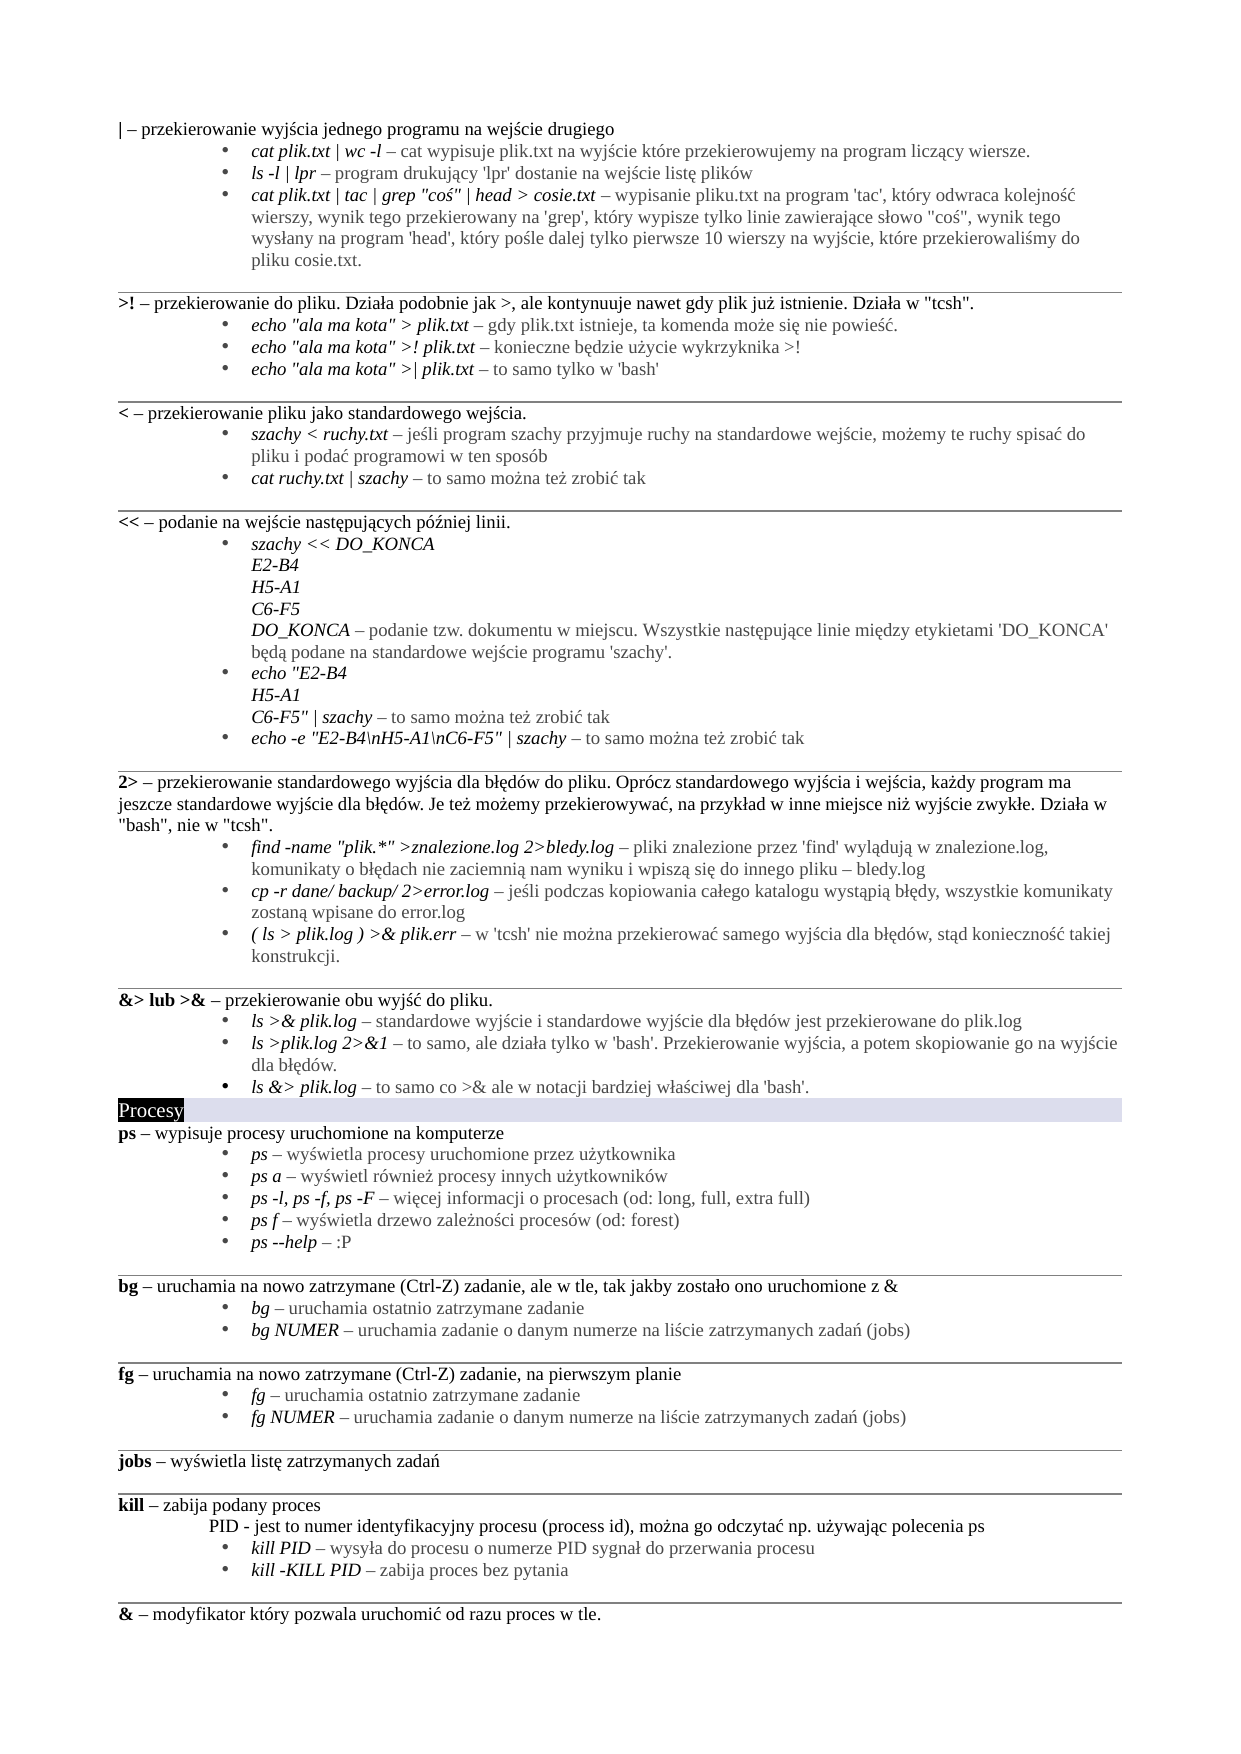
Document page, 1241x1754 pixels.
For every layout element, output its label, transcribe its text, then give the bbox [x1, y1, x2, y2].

list cat plik.txt | tac | grep "coś" | head > cosie.txt – wypisanie pliku.txt na program 'tac', który odwraca kolejność wierszy, wynik tego przekierowany na 'grep', który wypisze tylko linie zawierające słowo "coś", wynik tego wysłany na program 'head', który pośle dalej tylko pierwsze 10 wierszy na wyjście, które przekierowaliśmy do pliku cosie.txt. [222, 184, 1122, 270]
list echo -e "E2-B4\nH5-A1\nC6-F5" | szachy – to samo można też zrobić tak [222, 727, 1122, 749]
list PID - jest to numer identyfikacyjny procesu (process id), można go odczytać np. używając polecenia ps [208, 1515, 1122, 1537]
list find -name "plik.*" >znalezione.log 2>bledy.log – pliki znalezione przez 'find' wylądują w znalezione.log, komunikaty o błędach nie zaciemnią nam wyniku i wpiszą się do innego pliku – bledy.log [222, 836, 1122, 879]
subtitle 2> – przekierowanie standardowego wyjścia dla błędów do pliku. Oprócz standardowego wyjścia i wejścia, każdy program ma jeszcze standardowe wyjście dla błędów. Je też możemy przekierowywać, na przykład w inne miejsce niż wyjście zwykłe. Działa w "bash", nie w "tcsh". [118, 772, 1122, 836]
list ls >plik.log 2>&1 – to samo, ale działa tylko w 'bash'. Przekierowanie wyjścia, a potem skopiowanie go na wyjście dla błędów. [222, 1032, 1122, 1076]
list cat ruchy.txt | szachy – to samo można też zrobić tak [222, 467, 1122, 489]
list echo "E2-B4 H5-A1 C6-F5" | szachy – to samo można też zrobić tak [222, 662, 1122, 727]
list echo "ala ma kota" >| plik.txt – to samo tylko w 'bash' [222, 358, 1122, 380]
list echo "ala ma kota" >! plik.txt – konieczne będzie użycie wykrzyknika >! [222, 336, 1122, 358]
list ls -l | lpr – program drukujący 'lpr' dostanie na wejście listę plików [222, 162, 1122, 184]
list cat plik.txt | wc -l – cat wypisuje plik.txt na wyjście które przekierowujemy na program liczący wiersze. [222, 140, 1122, 162]
subtitle jobs – wyświetla listę zatrzymanych zadań [118, 1451, 1122, 1472]
subtitle ps – wypisuje procesy uruchomione na komputerze [118, 1122, 1122, 1143]
subtitle Procesy [118, 1098, 1122, 1122]
subtitle << – podanie na wejście następujących później linii. [118, 512, 1122, 532]
list szachy << DO_KONCA E2-B4 H5-A1 C6-F5 DO_KONCA – podanie tzw. dokumentu w miejscu. Wszystkie następujące linie między etykietami 'DO_KONCA' będą podane na standardowe wejście programu 'szachy'. [222, 532, 1122, 662]
list echo "ala ma kota" > plik.txt – gdy plik.txt istnieje, ta komenda może się nie powieść. [222, 314, 1122, 336]
list ( ls > plik.log ) >& plik.err – w 'tcsh' nie można przekierować samego wyjścia dla błędów, stąd konieczność takiej konstrukcji. [222, 923, 1122, 967]
list fg NUMER – uruchamia zadanie o danym numerze na liście zatrzymanych zadań (jobs) [222, 1406, 1122, 1428]
list szachy < ruchy.txt – jeśli program szachy przyjmuje ruchy na standardowe wejście, możemy te ruchy spisać do pliku i podać programowi w ten sposób [222, 423, 1122, 467]
list ps --help – :P [222, 1231, 1122, 1253]
subtitle & – modyfikator który pozwala uruchomić od razu proces w tle. [118, 1604, 1122, 1624]
list bg – uruchamia ostatnio zatrzymane zadanie [222, 1297, 1122, 1319]
list ls >& plik.log – standardowe wyjście i standardowe wyjście dla błędów jest przekierowane do plik.log [222, 1010, 1122, 1032]
subtitle | – przekierowanie wyjścia jednego programu na wejście drugiego [118, 118, 1122, 140]
list fg – uruchamia ostatnio zatrzymane zadanie [222, 1384, 1122, 1406]
list ps f – wyświetla drzewo zależności procesów (od: forest) [222, 1209, 1122, 1231]
subtitle < – przekierowanie pliku jako standardowego wejścia. [118, 403, 1122, 423]
list ps – wyświetla procesy uruchomione przez użytkownika [222, 1143, 1122, 1165]
list cp -r dane/ backup/ 2>error.log – jeśli podczas kopiowania całego katalogu wystąpią błędy, wszystkie komunikaty zostaną wpisane do error.log [222, 879, 1122, 923]
subtitle >! – przekierowanie do pliku. Działa podobnie jak >, ale kontynuuje nawet gdy plik już istnienie. Działa w "tcsh". [118, 293, 1122, 314]
list bg NUMER – uruchamia zadanie o danym numerze na liście zatrzymanych zadań (jobs) [222, 1319, 1122, 1341]
list ps a – wyświetl również procesy innych użytkowników [222, 1165, 1122, 1187]
subtitle fg – uruchamia na nowo zatrzymane (Ctrl-Z) zadanie, na pierwszym planie [118, 1364, 1122, 1384]
subtitle kill – zabija podany proces [118, 1495, 1122, 1515]
list kill -KILL PID – zabija proces bez pytania [222, 1559, 1122, 1581]
subtitle bg – uruchamia na nowo zatrzymane (Ctrl-Z) zadanie, ale w tle, tak jakby zostało ono uruchomione z & [118, 1276, 1122, 1297]
list ls &> plik.log – to samo co >& ale w notacji bardziej właściwej dla 'bash'. [222, 1076, 1122, 1098]
list ps -l, ps -f, ps -F – więcej informacji o procesach (od: long, full, extra full) [222, 1187, 1122, 1209]
subtitle &> lub >& – przekierowanie obu wyjść do pliku. [118, 989, 1122, 1010]
list kill PID – wysyła do procesu o numerze PID sygnał do przerwania procesu [222, 1537, 1122, 1559]
